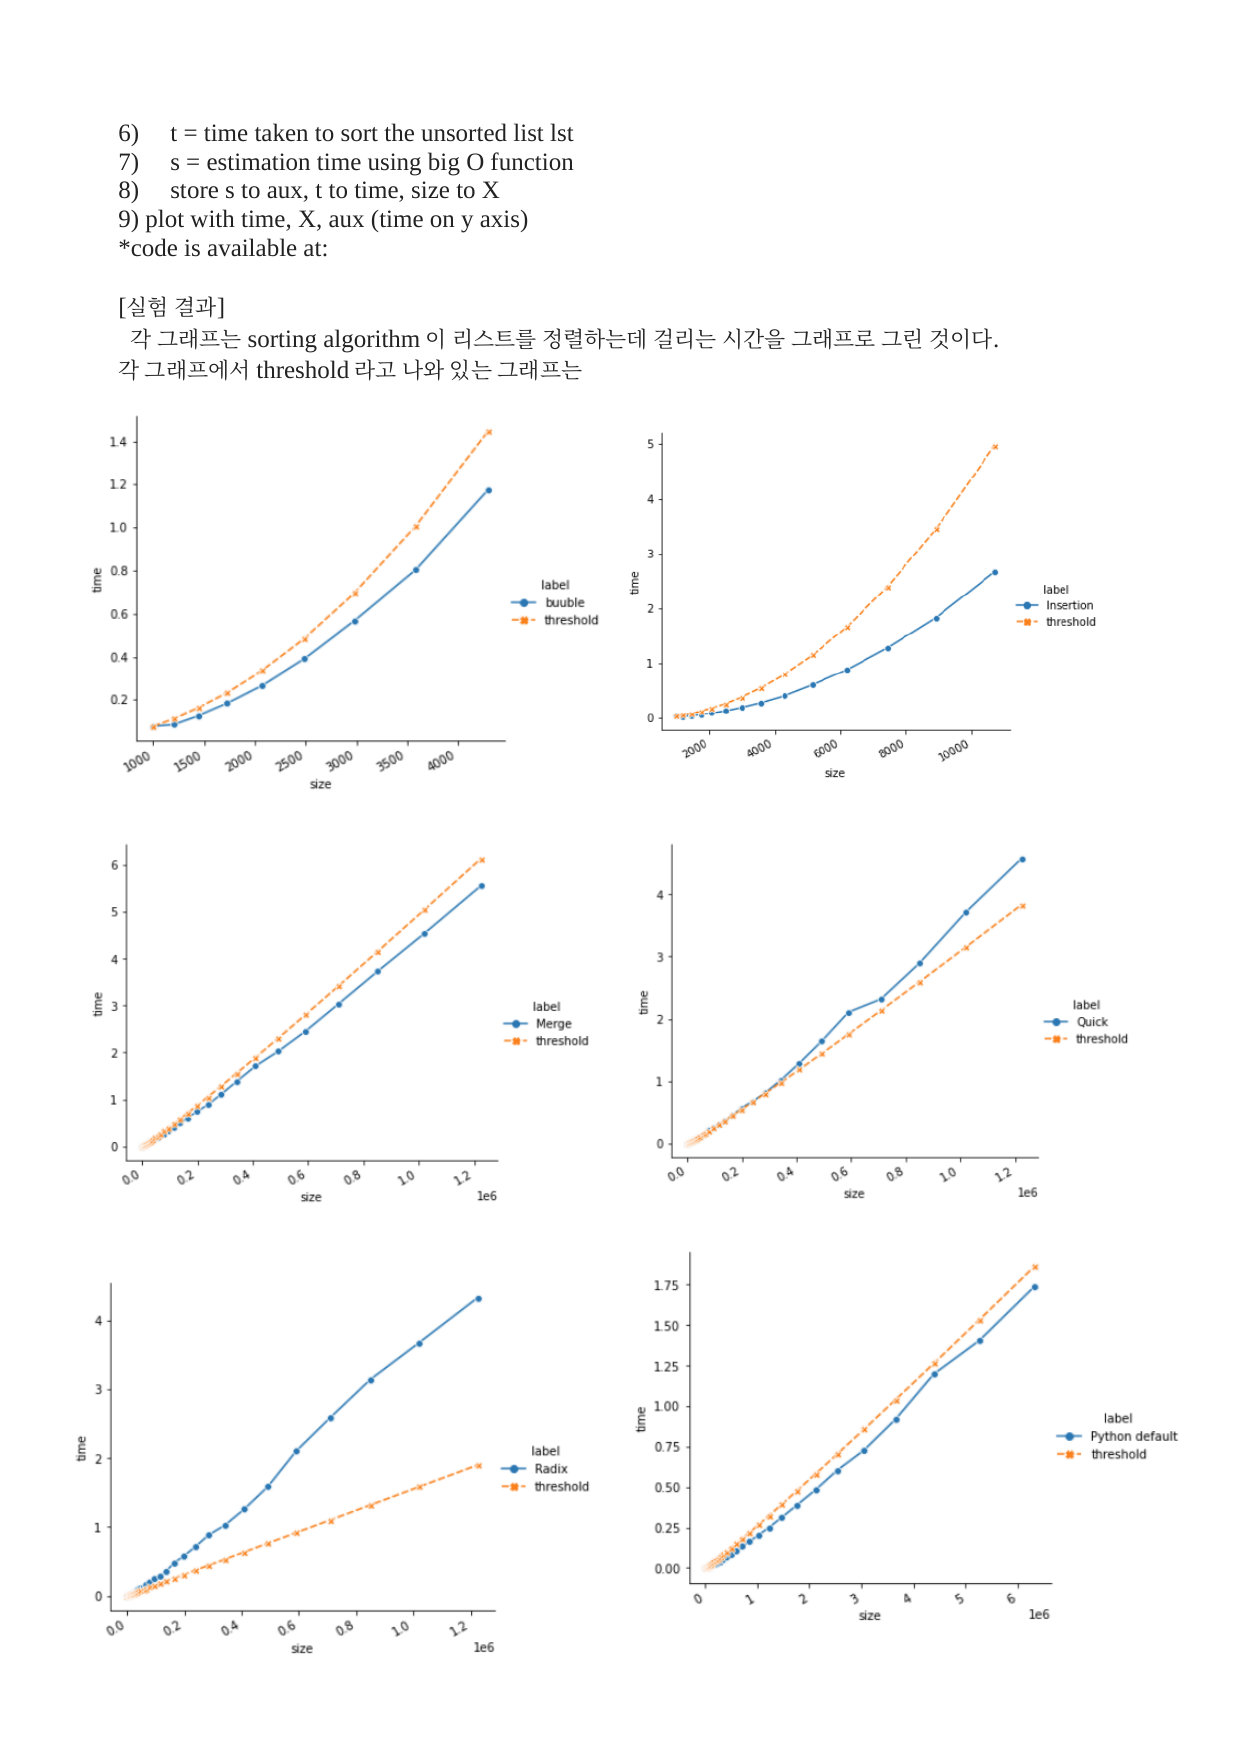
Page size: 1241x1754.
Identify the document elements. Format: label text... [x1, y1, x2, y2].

text 6) t = time taken to sort the unsorted list lst [118, 118, 1122, 147]
text 9) plot with time, X, aux (time on y axis) [118, 204, 1122, 233]
picture [73, 412, 607, 799]
text 8) store s to aux, t to time, size to X [118, 176, 1122, 204]
text 7) s = estimation time using big O function [118, 147, 1122, 176]
text [실험 결과] [118, 291, 1122, 322]
text *code is available at: [118, 233, 1122, 262]
text 각 그래프에서 threshold라고 나와 있는 그래프는 [118, 353, 1122, 385]
text 각 그래프는 sorting algorithm이 리스트를 정렬하는데 걸리는 시간을 그래프로 그린 것이다. [118, 322, 1122, 353]
